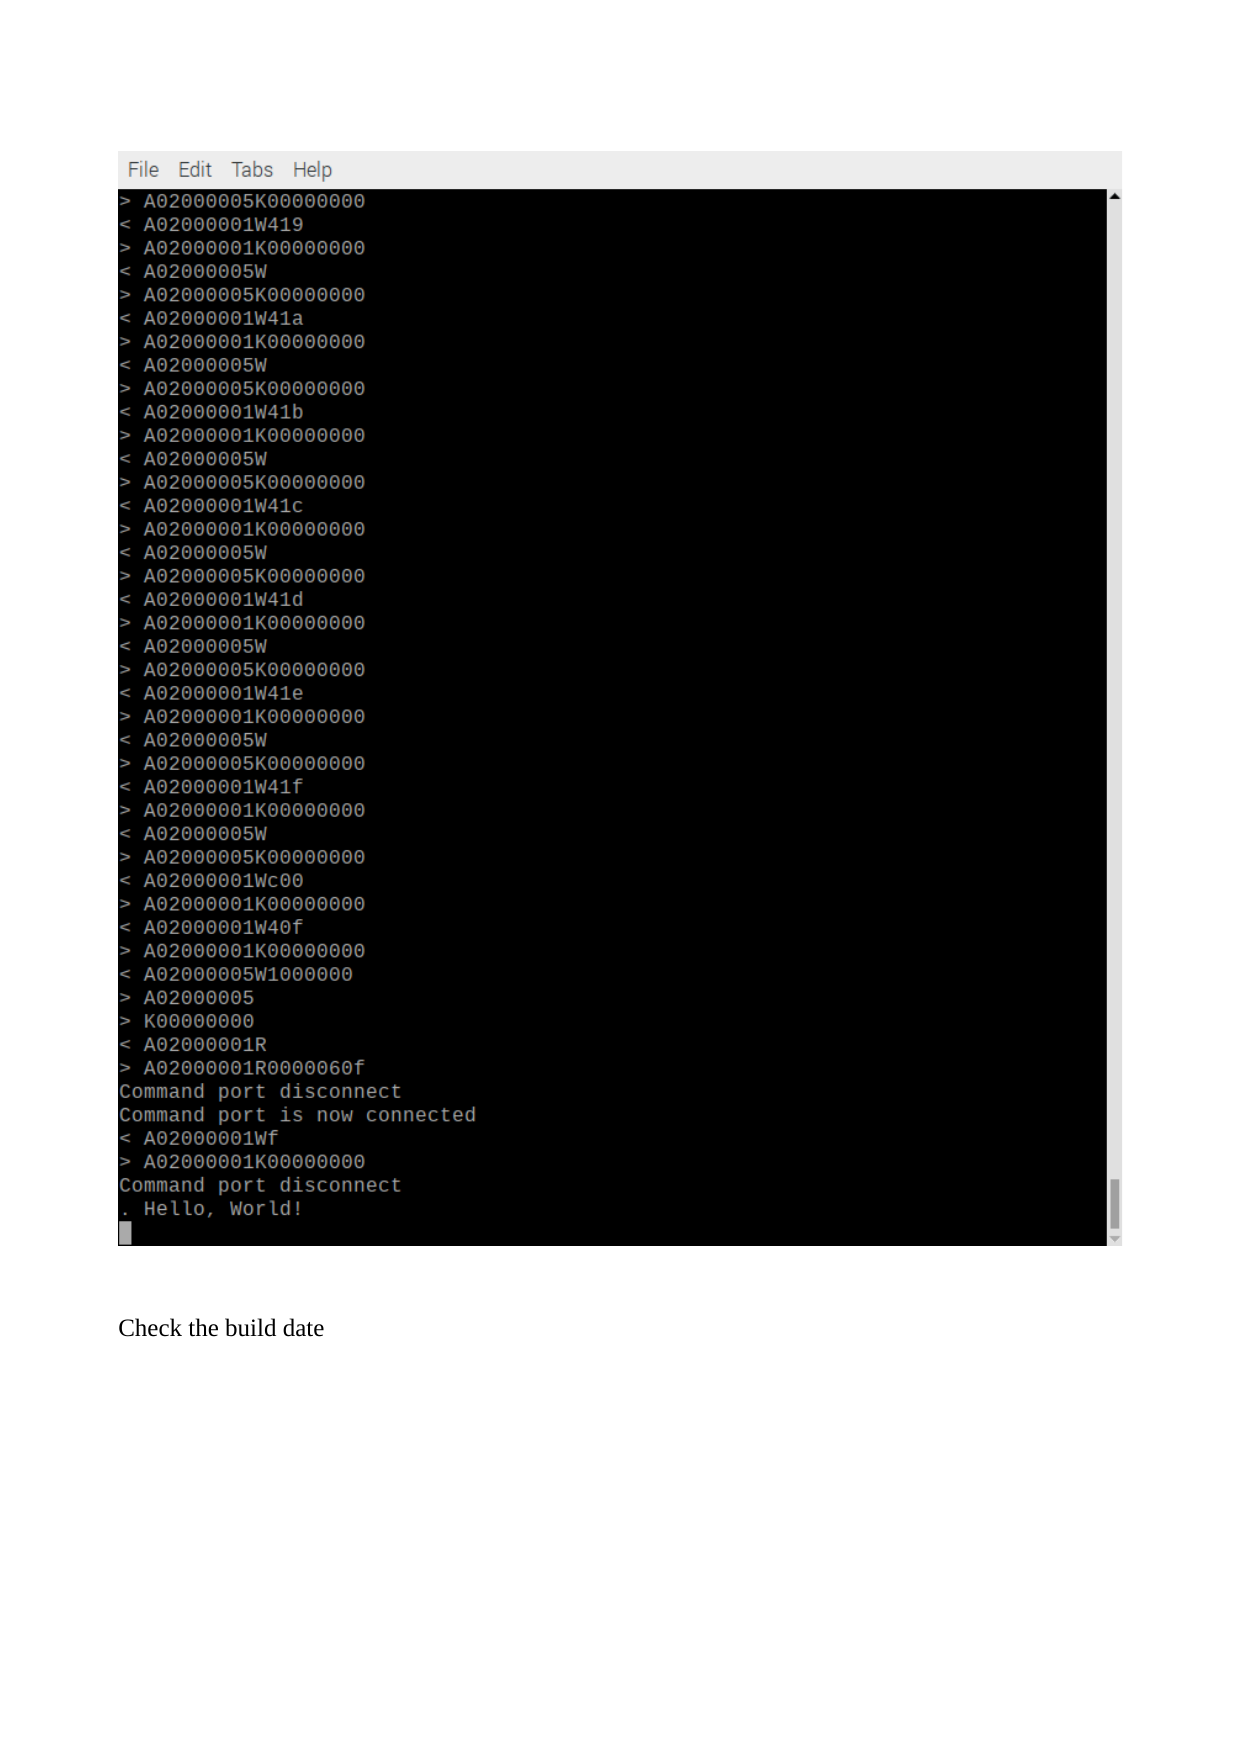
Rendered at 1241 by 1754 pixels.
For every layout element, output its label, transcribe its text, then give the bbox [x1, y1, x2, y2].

text Check the build date [118, 1313, 1122, 1341]
picture [118, 151, 1123, 1246]
